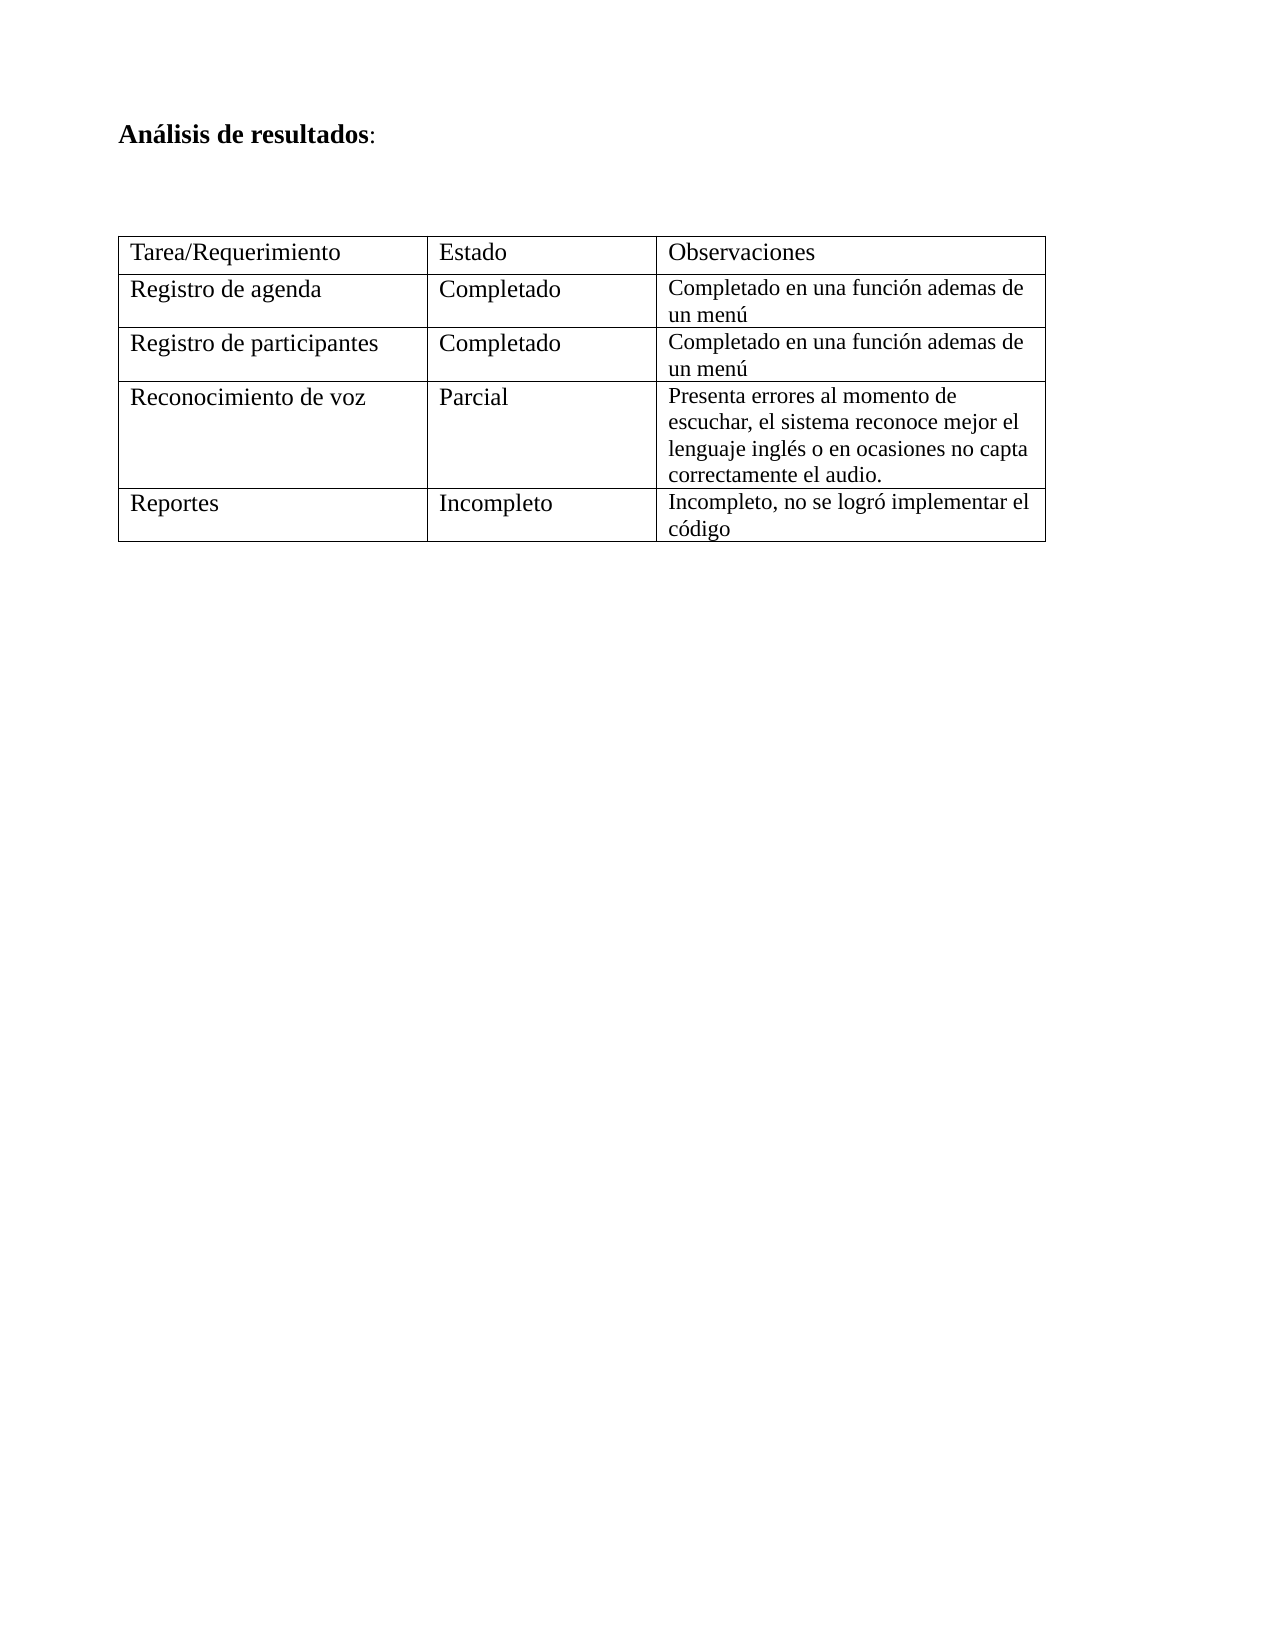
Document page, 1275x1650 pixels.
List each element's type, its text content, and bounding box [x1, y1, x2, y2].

table_header Estado [428, 237, 656, 273]
table_cell Completado en una función ademas de un menú [657, 275, 1045, 327]
table_header Tarea/Requerimiento [119, 237, 427, 273]
table_cell Incompleto, no se logró implementar el código [657, 489, 1045, 541]
table_cell Completado [428, 328, 656, 381]
table_cell Completado en una función ademas de un menú [657, 328, 1045, 381]
table_cell Presenta errores al momento de escuchar, el sistema reconoce mejor el lenguaje inglés o en ocasiones no capta correctamente el audio. [657, 382, 1045, 487]
table_cell Completado [428, 275, 656, 327]
table_cell Incompleto [428, 489, 656, 541]
table_cell Reportes [119, 489, 427, 541]
table_cell Reconocimiento de voz [119, 382, 427, 487]
table_cell Registro de agenda [119, 275, 427, 327]
table_cell Parcial [428, 382, 656, 487]
table_header Observaciones [657, 237, 1045, 273]
text Análisis de resultados: [118, 118, 1157, 149]
table_cell Registro de participantes [119, 328, 427, 381]
